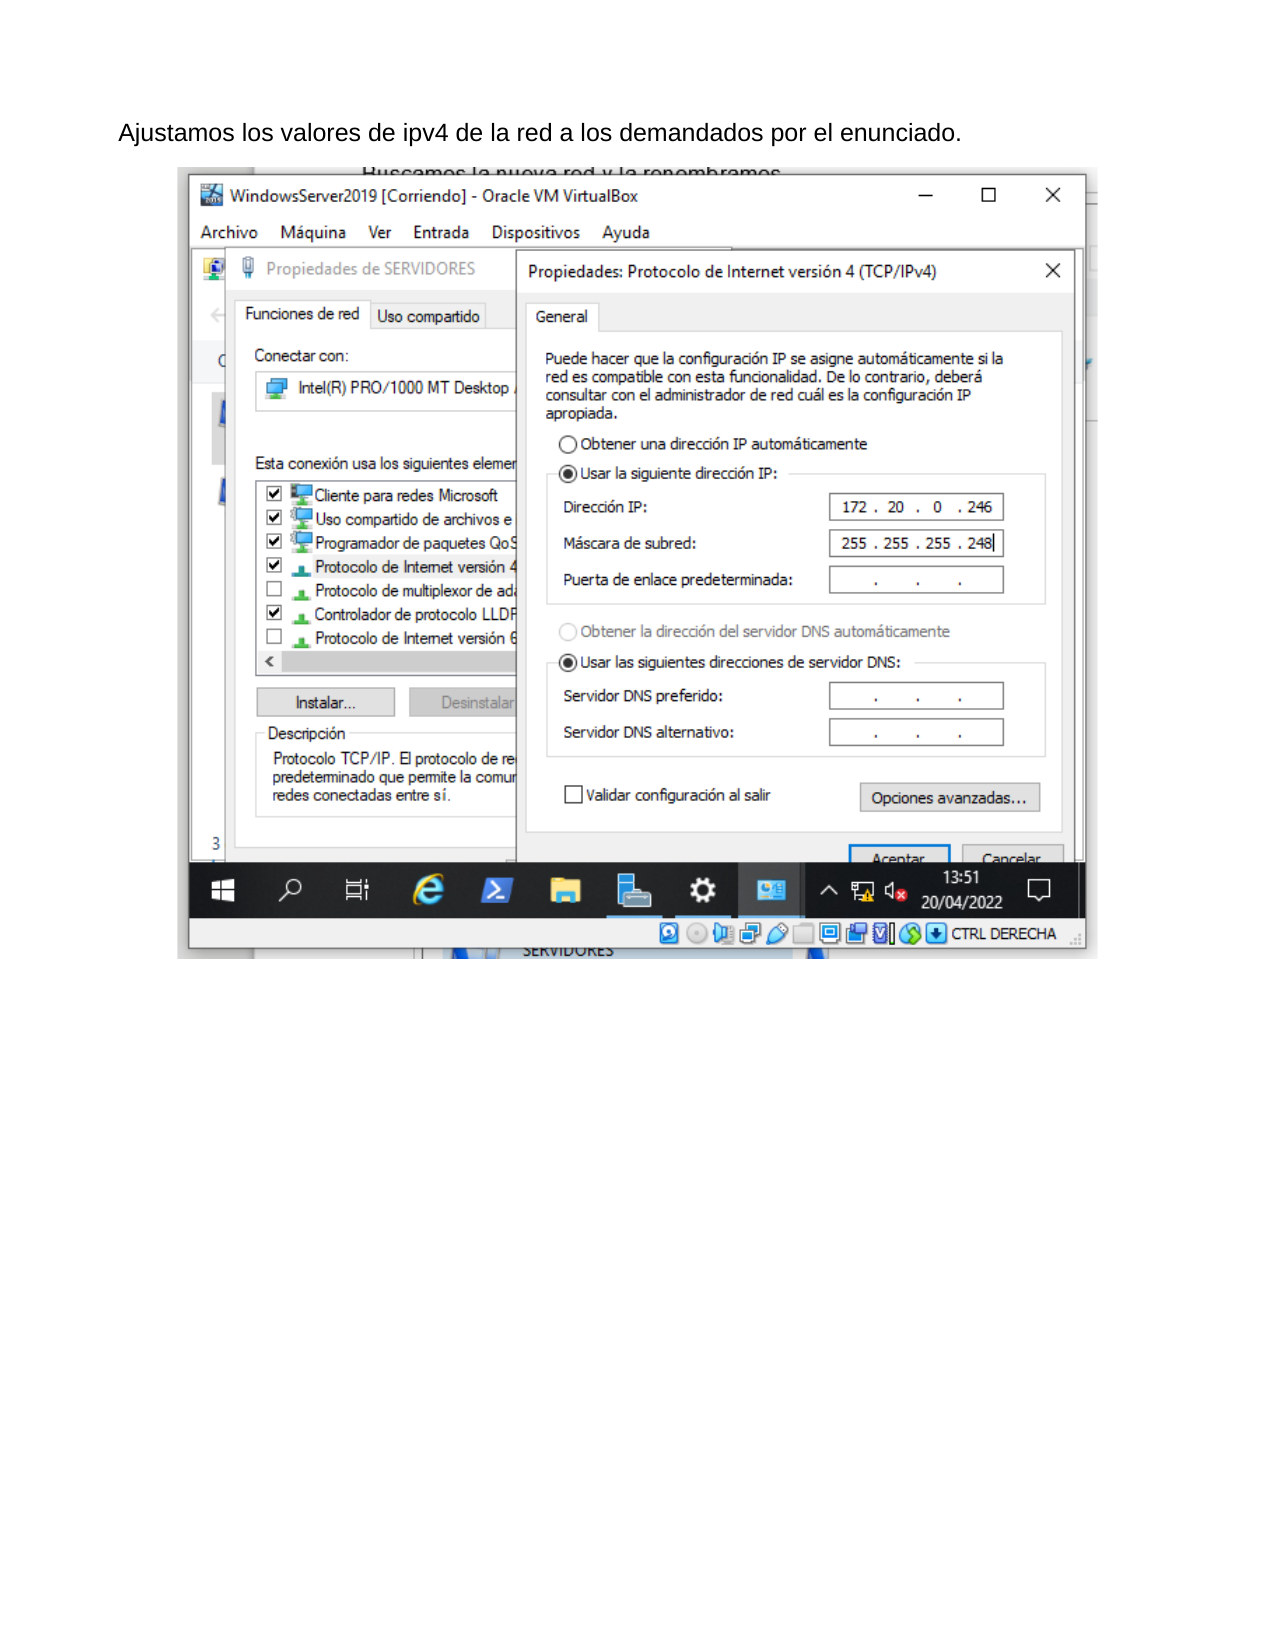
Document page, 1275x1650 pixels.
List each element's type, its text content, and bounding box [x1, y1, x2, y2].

text Ajustamos los valores de ipv4 de la red a los demandados por el enunciado. [118, 118, 1157, 147]
picture [177, 167, 1098, 959]
